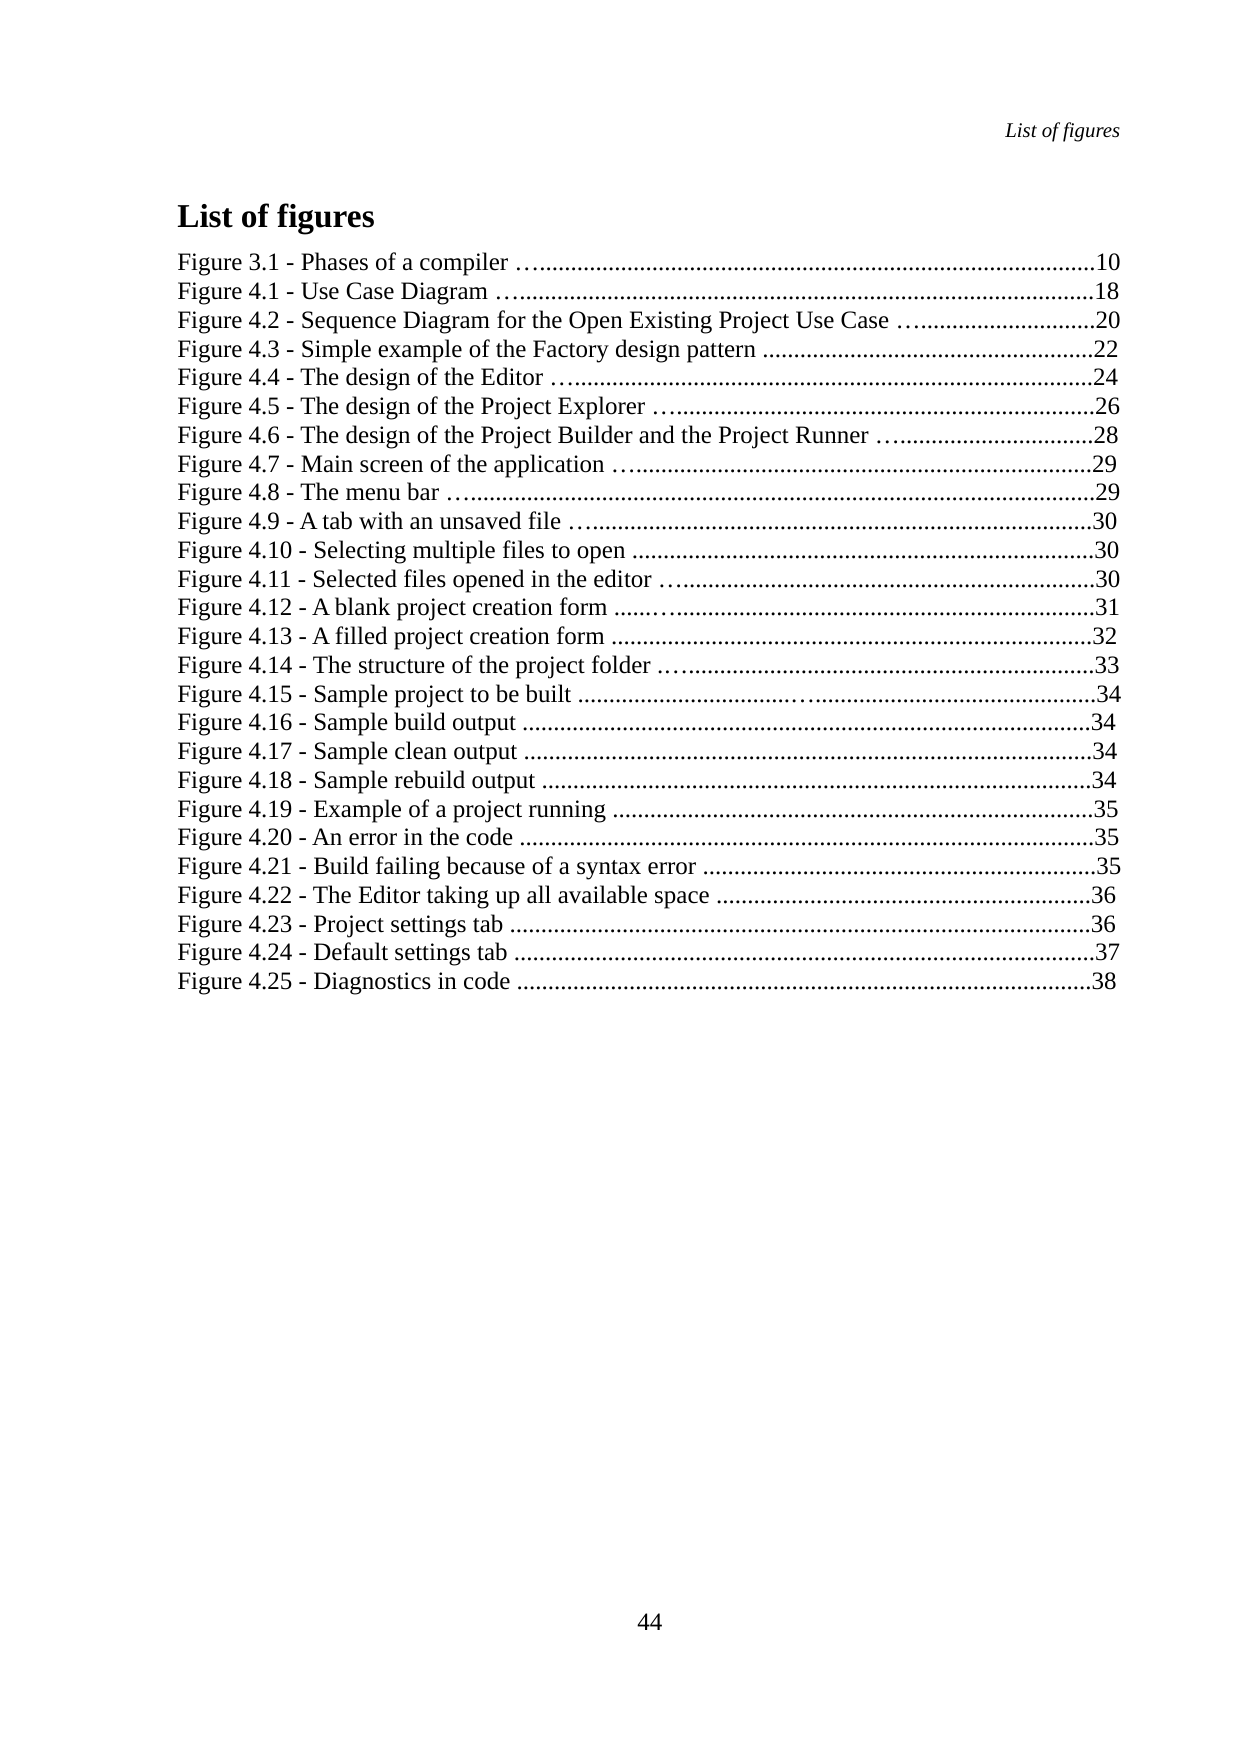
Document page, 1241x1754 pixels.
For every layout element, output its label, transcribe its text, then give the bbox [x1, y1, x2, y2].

text Figure 4.16 - Sample build output ...........................................................................................34 [177, 707, 1122, 736]
text Figure 4.12 - A blank project creation form ......…...................................................................31 [177, 592, 1122, 621]
text Figure 4.8 - The menu bar …....................................................................................................29 [177, 477, 1122, 506]
subtitle List of figures [177, 197, 1122, 235]
text Figure 4.23 - Project settings tab .............................................................................................36 [177, 909, 1122, 937]
text Figure 4.9 - A tab with an unsaved file …................................................................................30 [177, 506, 1122, 535]
text Figure 4.3 - Simple example of the Factory design pattern .....................................................22 [177, 334, 1122, 362]
text Figure 4.11 - Selected files opened in the editor …..................................................................30 [177, 564, 1122, 592]
text Figure 4.21 - Build failing because of a syntax error ...............................................................35 [177, 851, 1122, 880]
text Figure 4.22 - The Editor taking up all available space ............................................................36 [177, 880, 1122, 909]
text Figure 4.19 - Example of a project running .............................................................................35 [177, 794, 1122, 822]
text Figure 4.4 - The design of the Editor …...................................................................................24 [177, 362, 1122, 391]
text Figure 4.24 - Default settings tab .............................................................................................37 [177, 937, 1122, 966]
text Figure 4.25 - Diagnostics in code ............................................................................................38 [177, 966, 1122, 995]
text Figure 3.1 - Phases of a compiler ….........................................................................................10 [177, 247, 1122, 276]
text Figure 4.13 - A filled project creation form .............................................................................32 [177, 621, 1122, 650]
text Figure 4.10 - Selecting multiple files to open ..........................................................................30 [177, 535, 1122, 564]
text Figure 4.18 - Sample rebuild output ........................................................................................34 [177, 765, 1122, 794]
text Figure 4.17 - Sample clean output ...........................................................................................34 [177, 736, 1122, 765]
text Figure 4.7 - Main screen of the application ….........................................................................29 [177, 449, 1122, 477]
text Figure 4.5 - The design of the Project Explorer …...................................................................26 [177, 391, 1122, 420]
text Figure 4.1 - Use Case Diagram …............................................................................................18 [177, 276, 1122, 305]
text Figure 4.20 - An error in the code ............................................................................................35 [177, 822, 1122, 851]
text Figure 4.14 - The structure of the project folder .….................................................................33 [177, 650, 1122, 679]
text Figure 4.6 - The design of the Project Builder and the Project Runner …...............................28 [177, 420, 1122, 449]
text Figure 4.2 - Sequence Diagram for the Open Existing Project Use Case …............................20 [177, 305, 1122, 334]
text Figure 4.15 - Sample project to be built ..................................….............................................34 [177, 679, 1122, 707]
